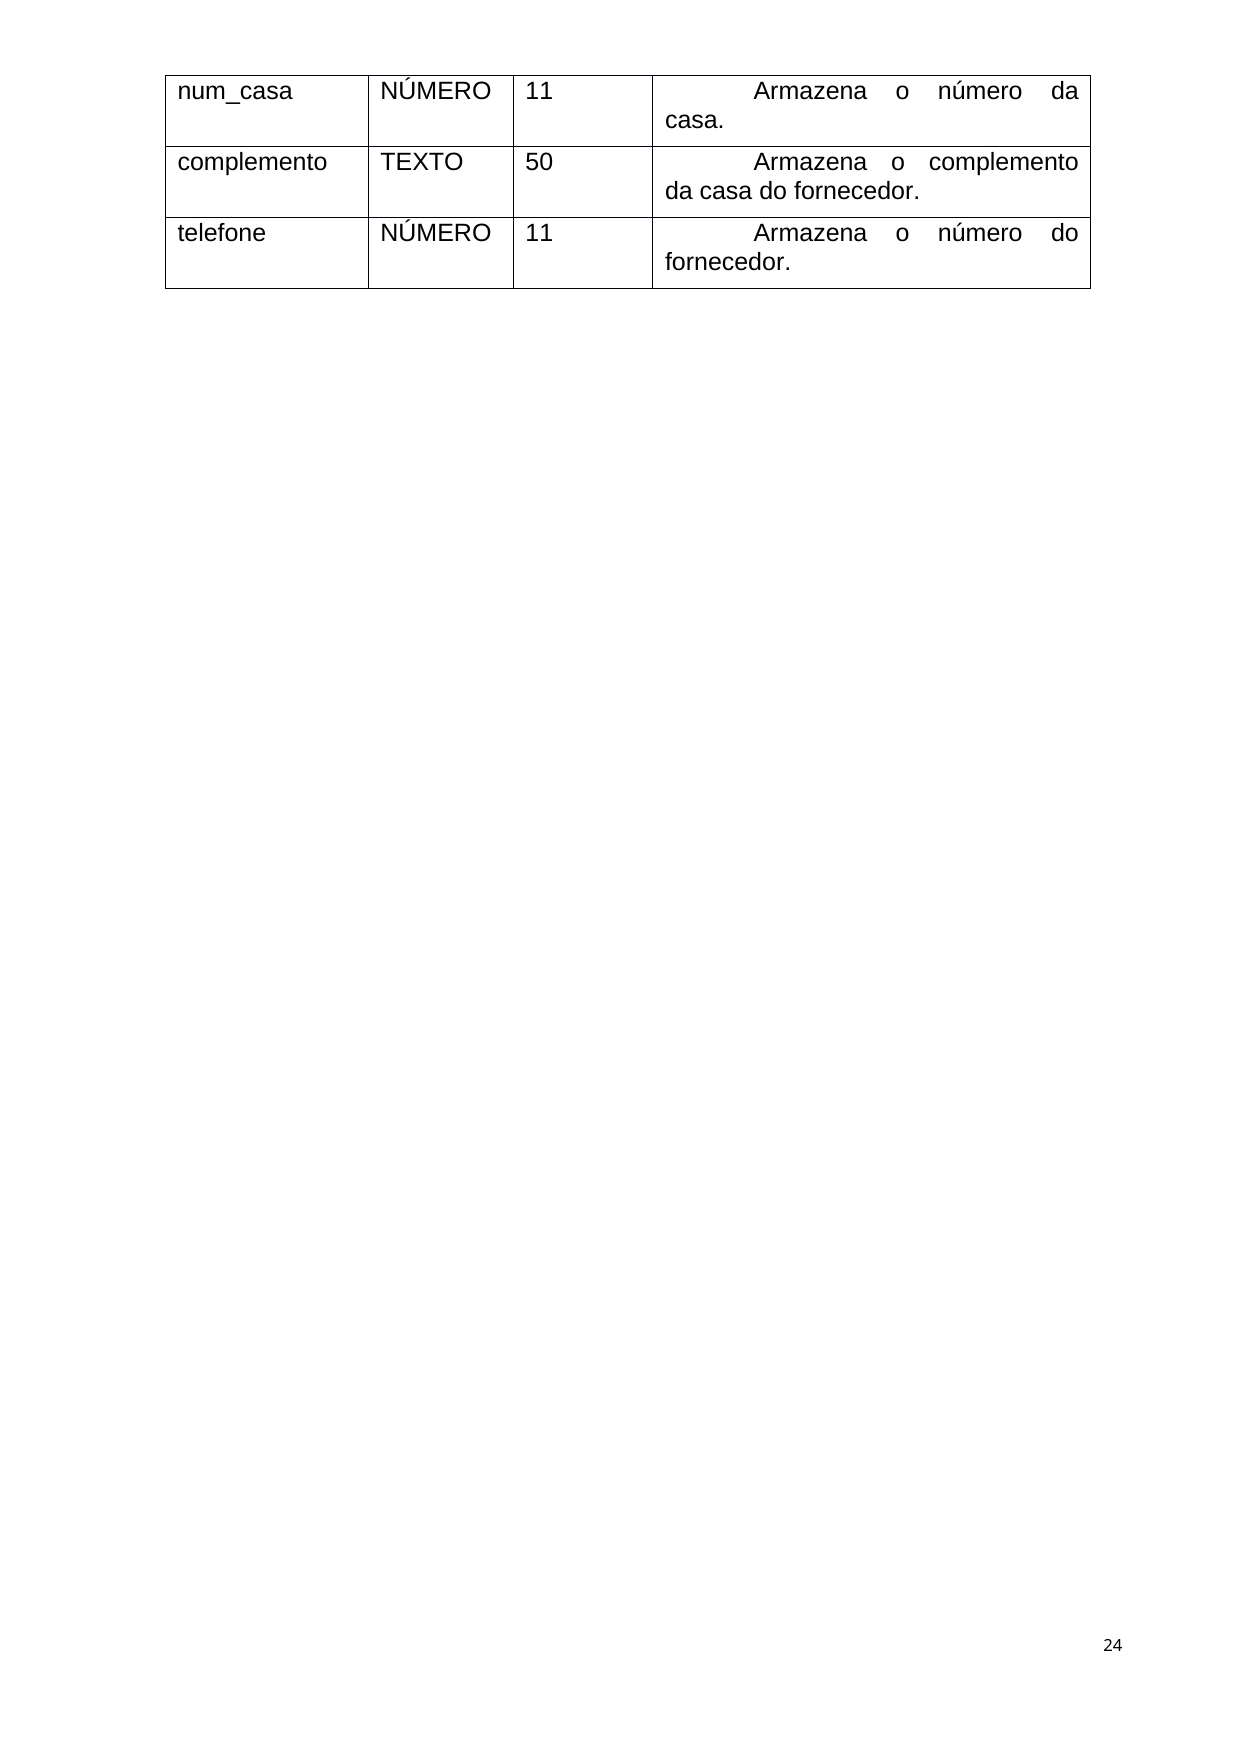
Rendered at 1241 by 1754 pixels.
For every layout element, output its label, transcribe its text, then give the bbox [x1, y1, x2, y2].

table_cell Armazena o número da casa. [653, 76, 1090, 146]
table_cell Armazena o complemento da casa do fornecedor. [653, 147, 1090, 217]
table_cell 50 [514, 147, 652, 217]
table_cell NÚMERO [369, 76, 513, 146]
table_cell 11 [514, 218, 652, 288]
table_cell 11 [514, 76, 652, 146]
table_cell TEXTO [369, 147, 513, 217]
table_cell telefone [166, 218, 368, 288]
table_cell NÚMERO [369, 218, 513, 288]
table_cell complemento [166, 147, 368, 217]
table_cell Armazena o número do fornecedor. [653, 218, 1090, 288]
table_cell num_casa [166, 76, 368, 146]
